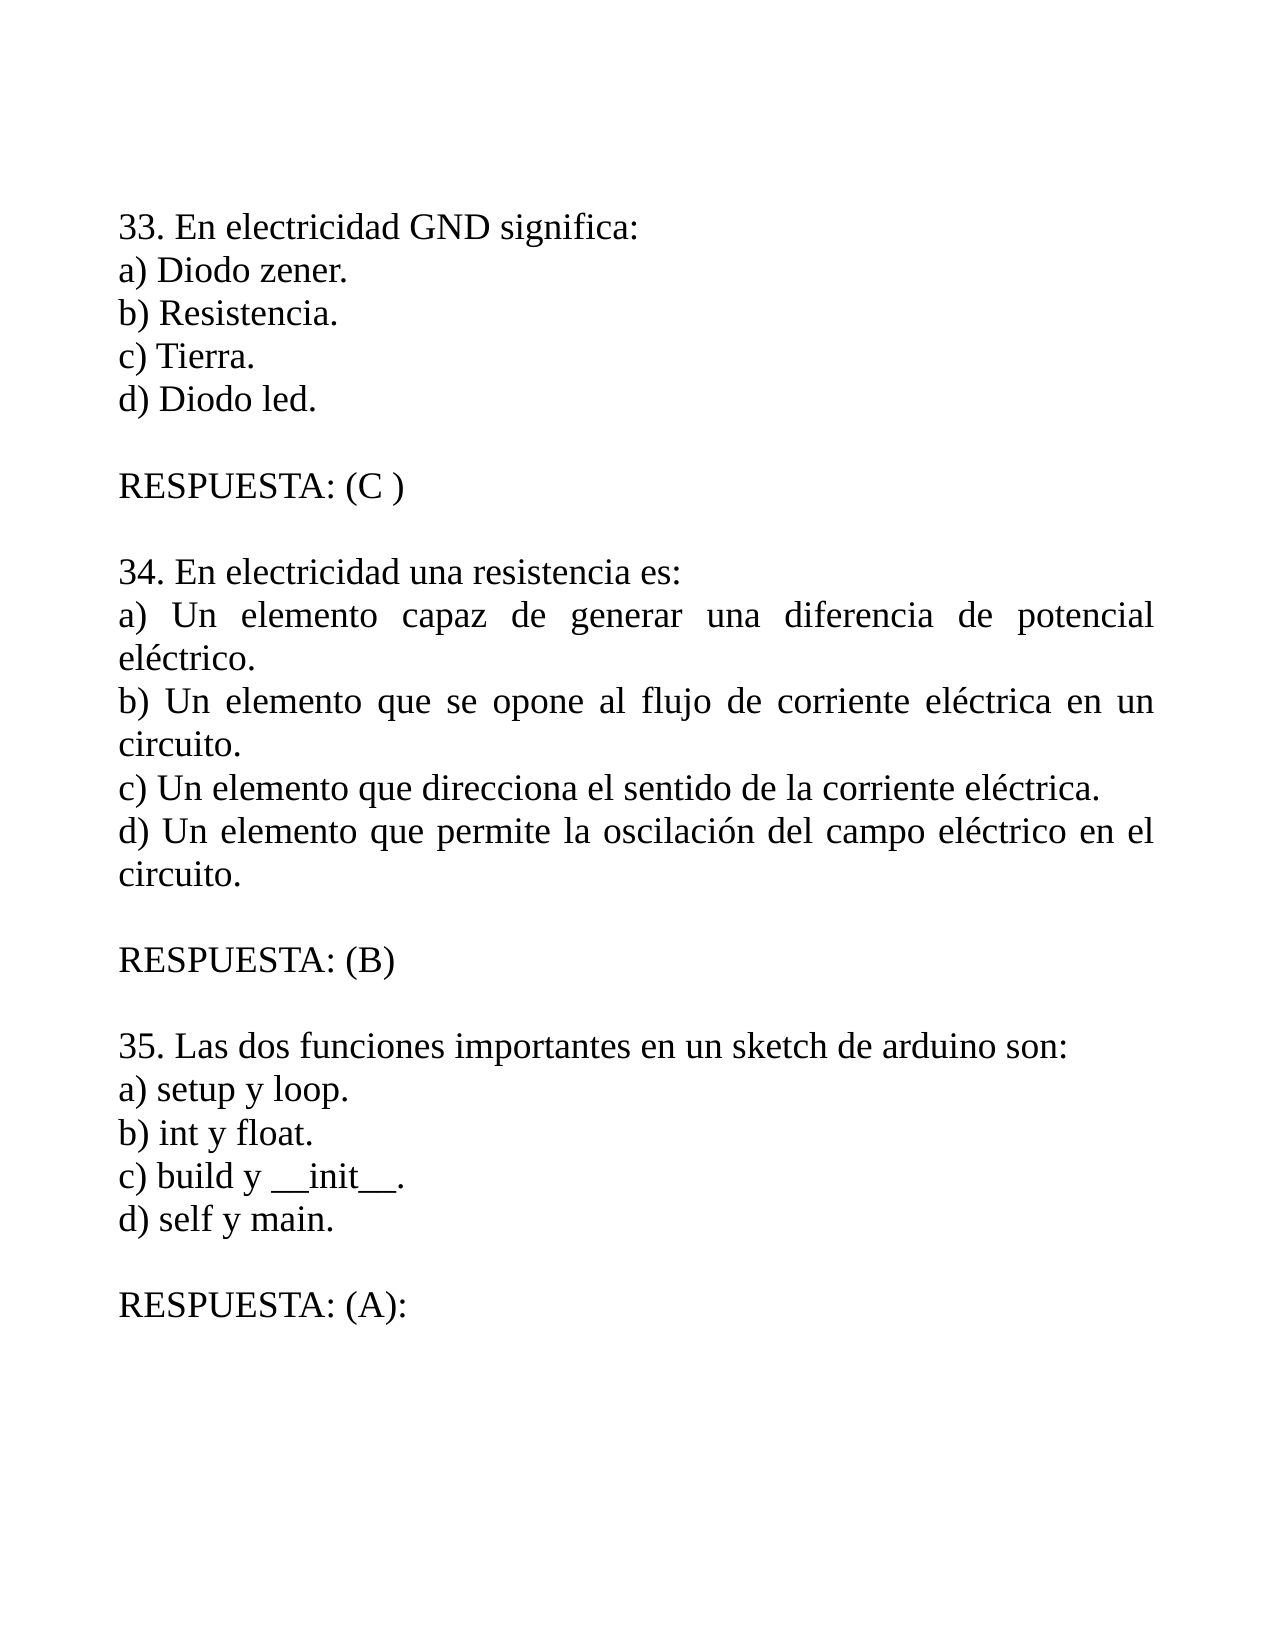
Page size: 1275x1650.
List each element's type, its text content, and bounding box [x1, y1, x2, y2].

text 33. En electricidad GND significa: [118, 204, 1157, 247]
text b) Resistencia. [118, 291, 1157, 334]
text c) Un elemento que direcciona el sentido de la corriente eléctrica. [118, 765, 1157, 808]
text d) Un elemento que permite la oscilación del campo eléctrico en el circuito. [118, 808, 1157, 894]
text a) Un elemento capaz de generar una diferencia de potencial eléctrico. [118, 592, 1157, 679]
text RESPUESTA: (B) [118, 937, 1157, 981]
text a) Diodo zener. [118, 247, 1157, 291]
text 35. Las dos funciones importantes en un sketch de arduino son: [118, 1024, 1157, 1067]
text RESPUESTA: (C ) [118, 463, 1157, 506]
text 34. En electricidad una resistencia es: [118, 549, 1157, 592]
text b) int y float. [118, 1110, 1157, 1153]
text RESPUESTA: (A): [118, 1282, 1157, 1326]
text a) setup y loop. [118, 1067, 1157, 1110]
text b) Un elemento que se opone al flujo de corriente eléctrica en un circuito. [118, 679, 1157, 765]
text c) Tierra. [118, 334, 1157, 377]
text d) Diodo led. [118, 377, 1157, 420]
text c) build y __init__. [118, 1153, 1157, 1196]
text d) self y main. [118, 1196, 1157, 1239]
